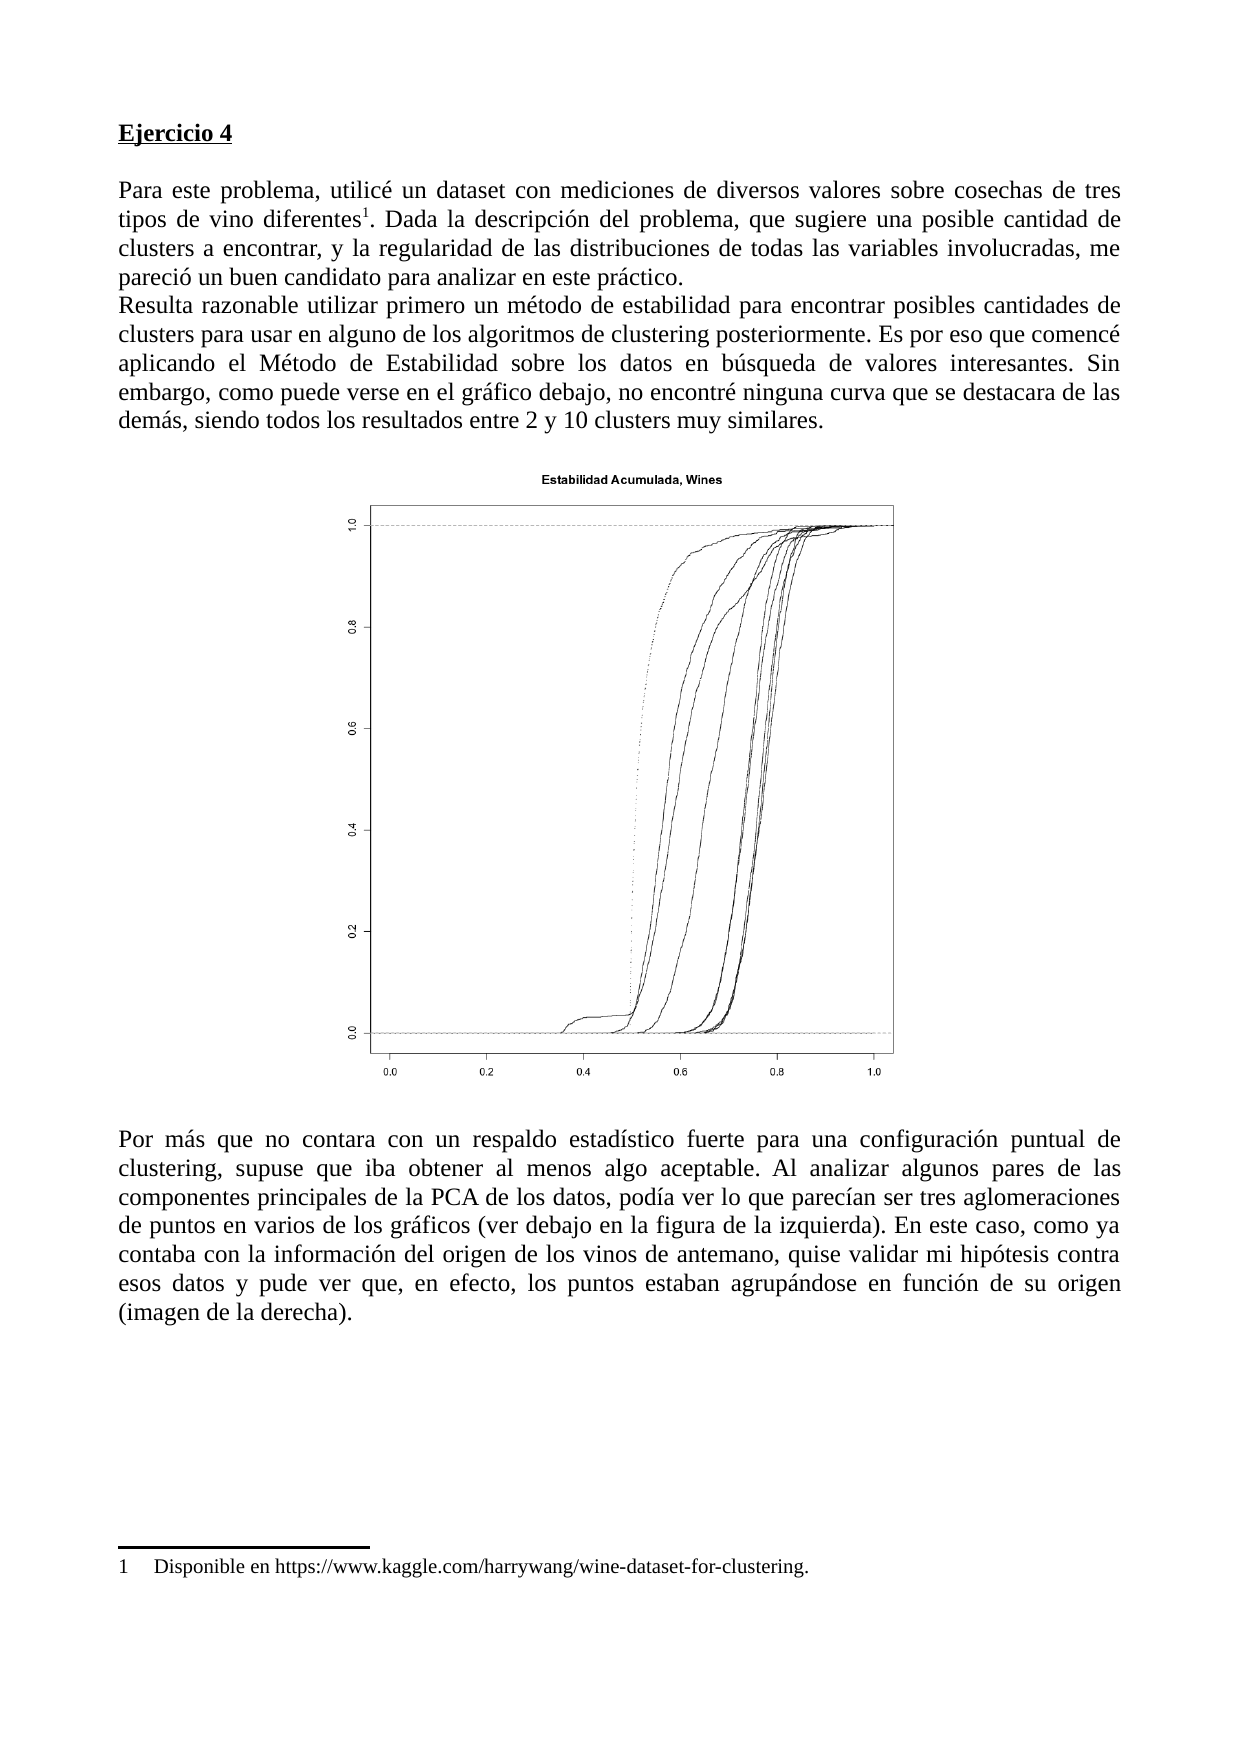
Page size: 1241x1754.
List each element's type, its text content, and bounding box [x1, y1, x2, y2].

text Para este problema, utilicé un dataset con mediciones de diversos valores sobre cosechas de tres tipos de vino diferentes. Dada la descripción del problema, que sugiere una posible cantidad de clusters a encontrar, y la regularidad de las distribuciones de todas las variables involucradas, me pareció un buen candidato para analizar en este práctico. [118, 176, 1122, 291]
text Resulta razonable utilizar primero un método de estabilidad para encontrar posibles cantidades de clusters para usar en alguno de los algoritmos de clustering posteriormente. Es por eso que comencé aplicando el Método de Estabilidad sobre los datos en búsqueda de valores interesantes. Sin embargo, como puede verse en el gráfico debajo, no encontré ninguna curva que se destacara de las demás, siendo todos los resultados entre 2 y 10 clusters muy similares. [118, 291, 1122, 434]
text Disponible en https://www.kaggle.com/harrywang/wine-dataset-for-clustering. [118, 1553, 1122, 1578]
text Ejercicio 4 [118, 118, 1122, 147]
picture [331, 463, 910, 1090]
text Por más que no contara con un respaldo estadístico fuerte para una configuración puntual de clustering, supuse que iba obtener al menos algo aceptable. Al analizar algunos pares de las componentes principales de la PCA de los datos, podía ver lo que parecían ser tres aglomeraciones de puntos en varios de los gráficos (ver debajo en la figura de la izquierda). En este caso, como ya contaba con la información del origen de los vinos de antemano, quise validar mi hipótesis contra esos datos y pude ver que, en efecto, los puntos estaban agrupándose en función de su origen (imagen de la derecha). [118, 1124, 1122, 1326]
